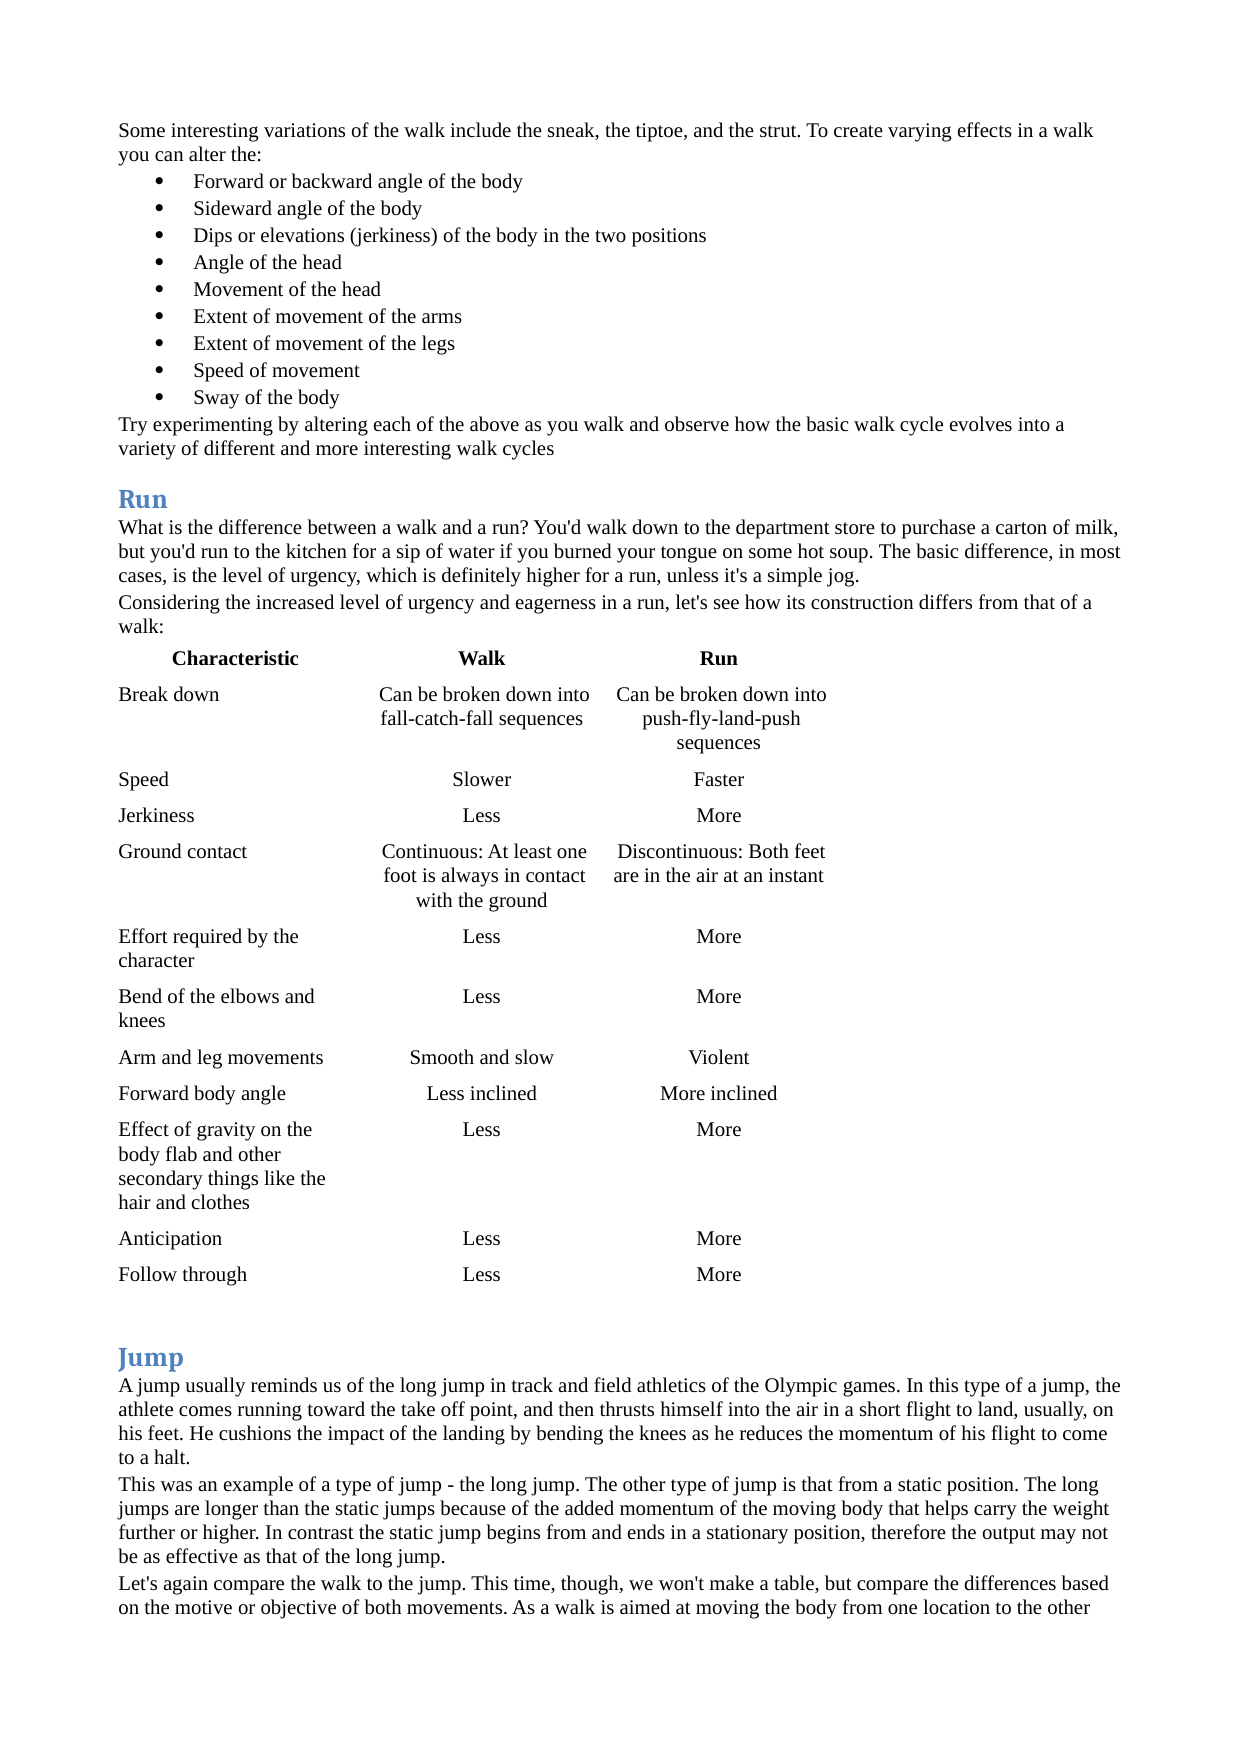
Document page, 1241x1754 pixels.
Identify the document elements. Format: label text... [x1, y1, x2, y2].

table_cell Bend of the elbows and knees [114, 980, 362, 1040]
table_header Characteristic [114, 641, 362, 677]
table_cell More [606, 919, 836, 979]
table_cell Faster [606, 762, 836, 798]
table_cell Less [363, 1221, 606, 1258]
list Sway of the body [156, 385, 1122, 409]
text This was an example of a type of jump - the long jump. The other type of jump is that from a static position. The long jumps are longer than the static jumps because of the added momentum of the moving body that helps carry the weight further or higher. In contrast the static jump begins from and ends in a stationary position, therefore the output may not be as effective as that of the long jump. [118, 1472, 1122, 1568]
table_cell More [606, 1113, 836, 1221]
list Forward or backward angle of the body [156, 169, 1122, 193]
table_cell Smooth and slow [363, 1040, 606, 1076]
table_cell Violent [606, 1040, 836, 1076]
table_cell Less [363, 919, 606, 979]
text Try experimenting by altering each of the above as you walk and observe how the basic walk cycle evolves into a variety of different and more interesting walk cycles [118, 412, 1122, 460]
table_cell Follow through [114, 1258, 362, 1294]
table_cell Jerkiness [114, 798, 362, 835]
table_cell Less [363, 1258, 606, 1294]
list Movement of the head [156, 277, 1122, 301]
table_cell Arm and leg movements [114, 1040, 362, 1076]
subtitle Run [118, 484, 1122, 515]
table_cell Speed [114, 762, 362, 798]
list Sideward angle of the body [156, 196, 1122, 220]
text Let's again compare the walk to the jump. This time, though, we won't make a table, but compare the differences based on the motive or objective of both movements. As a walk is aimed at moving the body from one location to the other [118, 1571, 1122, 1619]
subtitle Jump [118, 1342, 1122, 1373]
text What is the difference between a walk and a run? You'd walk down to the department store to purchase a carton of milk, but you'd run to the kitchen for a sip of water if you burned your tongue on some hot soup. The basic difference, in most cases, is the level of urgency, which is definitely higher for a run, unless it's a simple jog. [118, 515, 1122, 587]
text Considering the increased level of urgency and eagerness in a run, let's see how its construction differs from that of a walk: [118, 590, 1122, 638]
table_cell Effect of gravity on the body flab and other secondary things like the hair and clothes [114, 1113, 362, 1221]
table_cell More [606, 1221, 836, 1258]
table_cell Less inclined [363, 1076, 606, 1113]
text Some interesting variations of the walk include the sneak, the tiptoe, and the strut. To create varying effects in a walk you can alter the: [118, 118, 1122, 166]
list Dips or elevations (jerkiness) of the body in the two positions [156, 223, 1122, 247]
table_cell Effort required by the character [114, 919, 362, 979]
table_cell More inclined [606, 1076, 836, 1113]
table_cell Discontinuous: Both feet are in the air at an instant [606, 835, 836, 919]
table_cell Can be broken down into fall-catch-fall sequences [363, 678, 606, 762]
list Angle of the head [156, 250, 1122, 274]
list Speed of movement [156, 358, 1122, 382]
table_header Run [606, 641, 836, 677]
table_cell Can be broken down into push-fly-land-push sequences [606, 678, 836, 762]
text A jump usually reminds us of the long jump in track and field athletics of the Olympic games. In this type of a jump, the athlete comes running toward the take off point, and then thrusts himself into the air in a short flight to land, usually, on his feet. He cushions the impact of the landing by bending the knees as he reduces the momentum of his flight to come to a halt. [118, 1373, 1122, 1469]
table_cell Less [363, 980, 606, 1040]
table_cell Anticipation [114, 1221, 362, 1258]
table_cell Forward body angle [114, 1076, 362, 1113]
table_cell Continuous: At least one foot is always in contact with the ground [363, 835, 606, 919]
table_cell Break down [114, 678, 362, 762]
table_cell Less [363, 1113, 606, 1221]
list Extent of movement of the arms [156, 304, 1122, 328]
table_cell Slower [363, 762, 606, 798]
table_cell More [606, 1258, 836, 1294]
list Extent of movement of the legs [156, 331, 1122, 355]
table_header Walk [363, 641, 606, 677]
table_cell More [606, 798, 836, 835]
table_cell More [606, 980, 836, 1040]
table_cell Ground contact [114, 835, 362, 919]
table_cell Less [363, 798, 606, 835]
